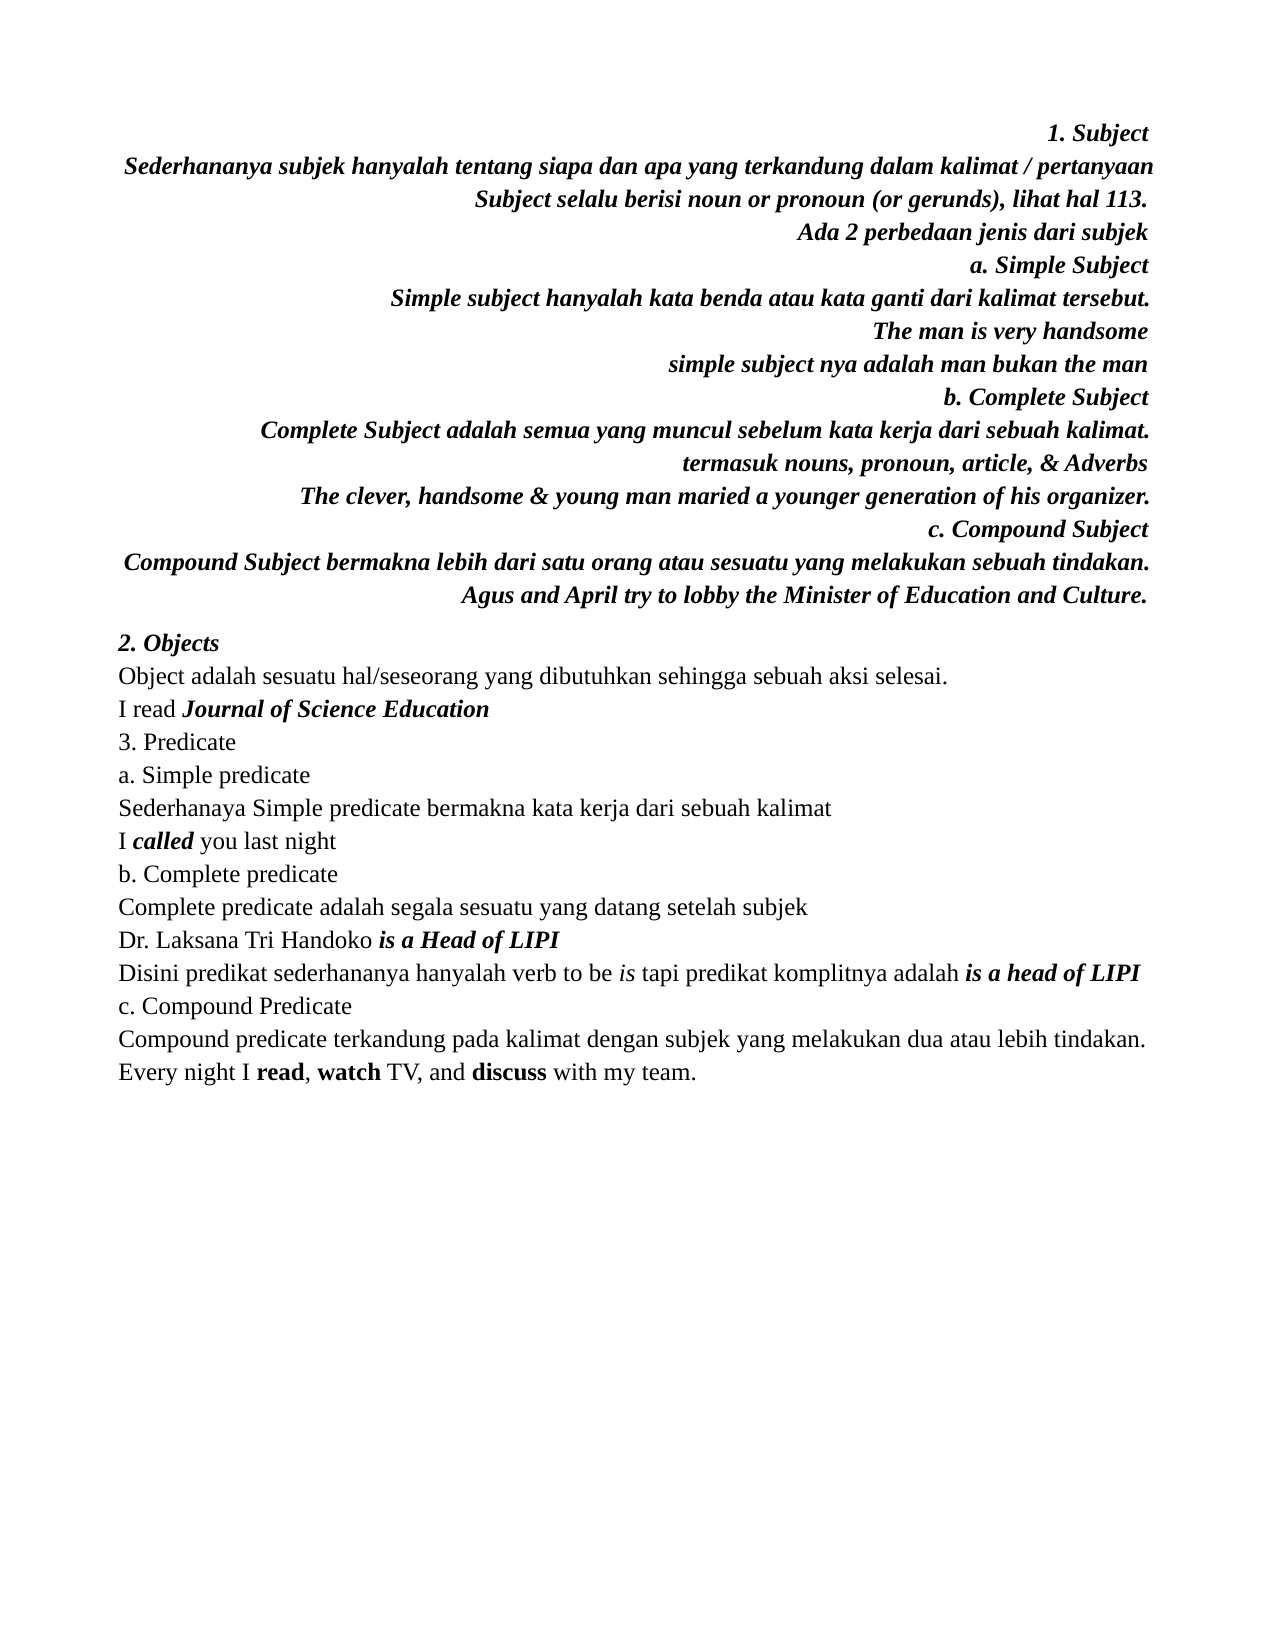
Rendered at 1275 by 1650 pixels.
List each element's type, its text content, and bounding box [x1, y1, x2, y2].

text 2. Objects Object adalah sesuatu hal/seseorang yang dibutuhkan sehingga sebuah aksi selesai. I read Journal of Science Education 3. Predicate a. Simple predicate Sederhanaya Simple predicate bermakna kata kerja dari sebuah kalimat I called you last night b. Complete predicate Complete predicate adalah segala sesuatu yang datang setelah subjek Dr. Laksana Tri Handoko is a Head of LIPI Disini predikat sederhananya hanyalah verb to be is tapi predikat komplitnya adalah is a head of LIPI c. Compound Predicate Compound predicate terkandung pada kalimat dengan subjek yang melakukan dua atau lebih tindakan. Every night I read, watch TV, and discuss with my team. [118, 628, 1157, 1086]
text 1. Subject Sederhananya subjek hanyalah tentang siapa dan apa yang terkandung dalam kalimat / pertanyaan Subject selalu berisi noun or pronoun (or gerunds), lihat hal 113. Ada 2 perbedaan jenis dari subjek a. Simple Subject Simple subject hanyalah kata benda atau kata ganti dari kalimat tersebut. The man is very handsome simple subject nya adalah man bukan the man b. Complete Subject Complete Subject adalah semua yang muncul sebelum kata kerja dari sebuah kalimat. termasuk nouns, pronoun, article, & Adverbs The clever, handsome & young man maried a younger generation of his organizer. c. Compound Subject Compound Subject bermakna lebih dari satu orang atau sesuatu yang melakukan sebuah tindakan. Agus and April try to lobby the Minister of Education and Culture. [118, 118, 1157, 609]
